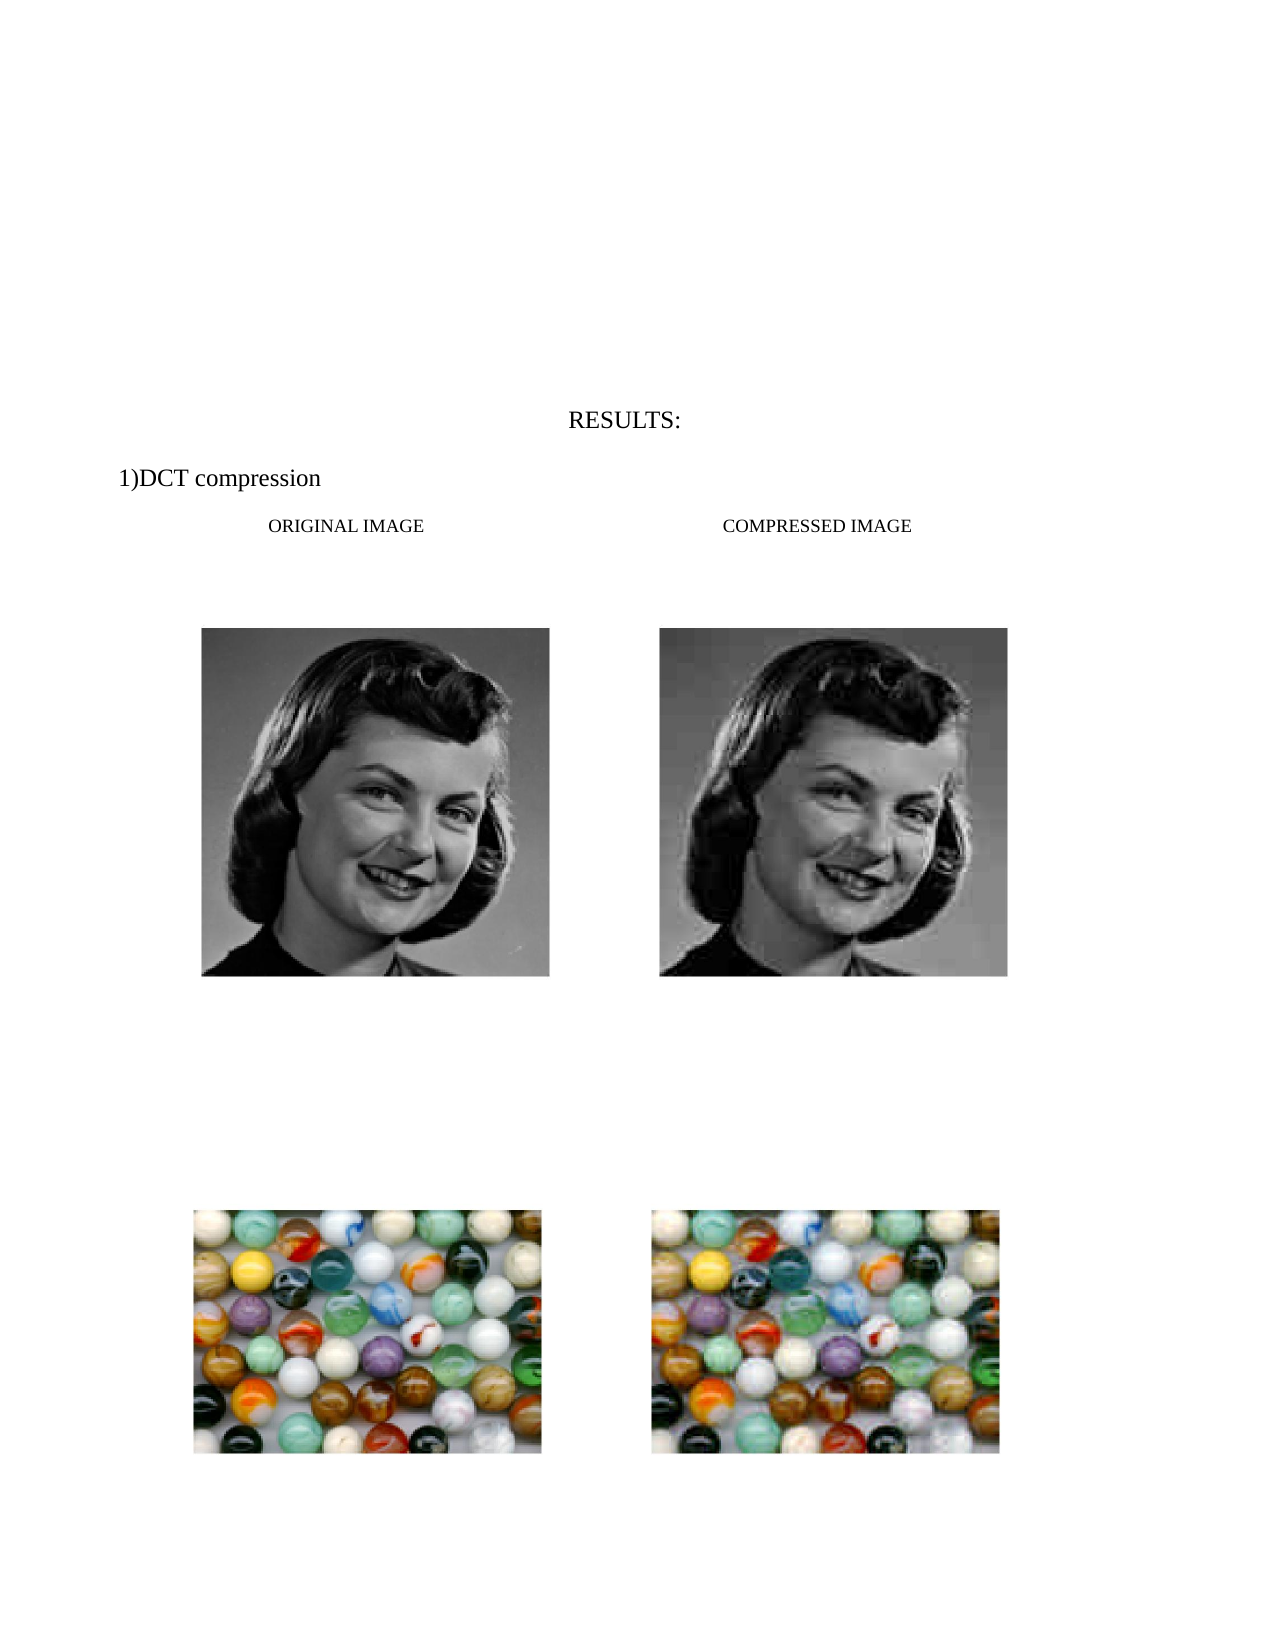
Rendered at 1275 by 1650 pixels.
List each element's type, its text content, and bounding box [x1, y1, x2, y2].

text 1)DCT compression [118, 463, 1157, 492]
text ORIGINAL IMAGE COMPRESSED IMAGE [118, 513, 1157, 537]
text RESULTS: [118, 406, 1157, 434]
picture [58, 540, 1106, 1613]
